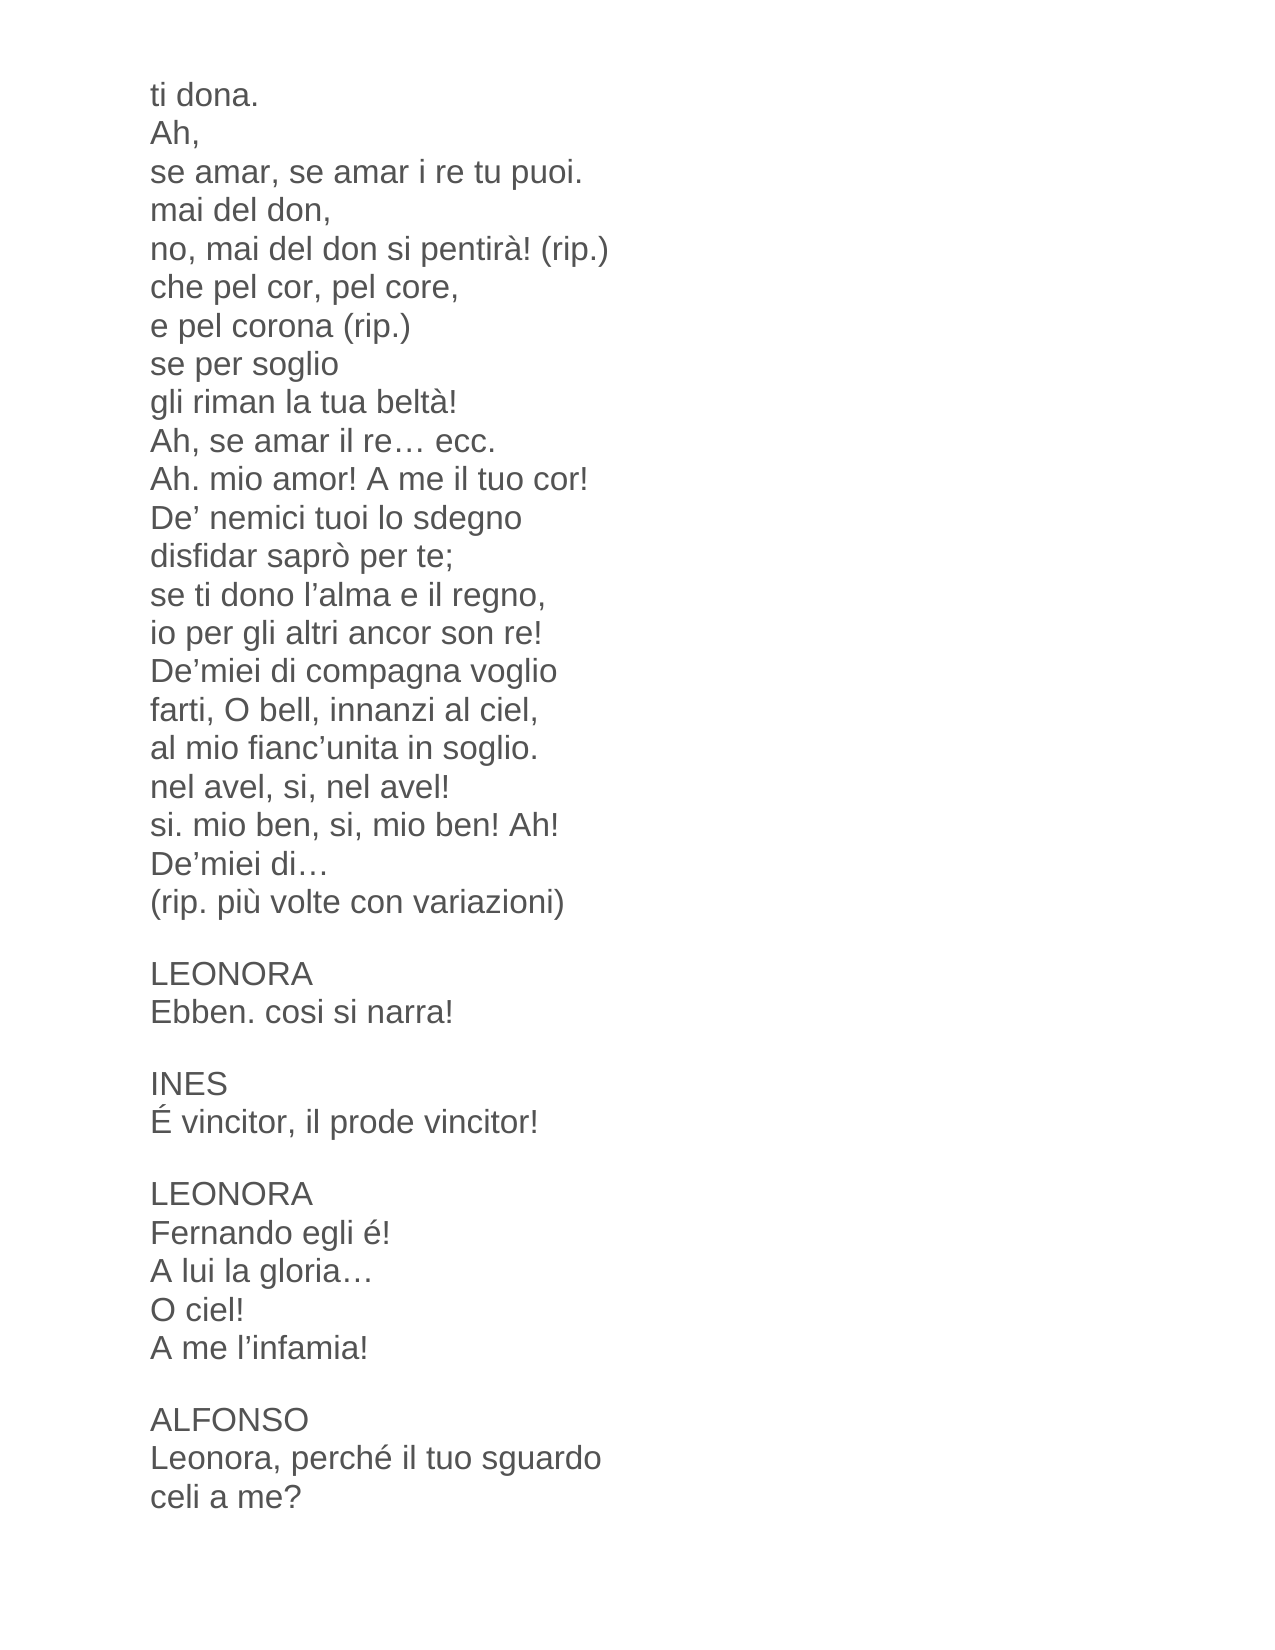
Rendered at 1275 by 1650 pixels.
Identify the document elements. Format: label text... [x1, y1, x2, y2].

text INES É vincitor, il prode vincitor! [150, 1064, 1125, 1141]
text LEONORA Fernando egli é! A lui la gloria… O ciel! A me l’infamia! [150, 1174, 1125, 1367]
text ti dona. Ah, se amar, se amar i re tu puoi. mai del don, no, mai del don si pentirà! (rip.) che pel cor, pel core, e pel corona (rip.) se per soglio gli riman la tua beltà! Ah, se amar il re… ecc. Ah. mio amor! A me il tuo cor! De’ nemici tuoi lo sdegno disfidar saprò per te; se ti dono l’alma e il regno, io per gli altri ancor son re! De’miei di compagna voglio farti, O bell, innanzi al ciel, al mio fianc’unita in soglio. nel avel, si, nel avel! si. mio ben, si, mio ben! Ah! De’miei di… (rip. più volte con variazioni) [150, 75, 1125, 921]
text ALFONSO Leonora, perché il tuo sguardo celi a me? [150, 1400, 1125, 1515]
text LEONORA Ebben. cosi si narra! [150, 954, 1125, 1031]
